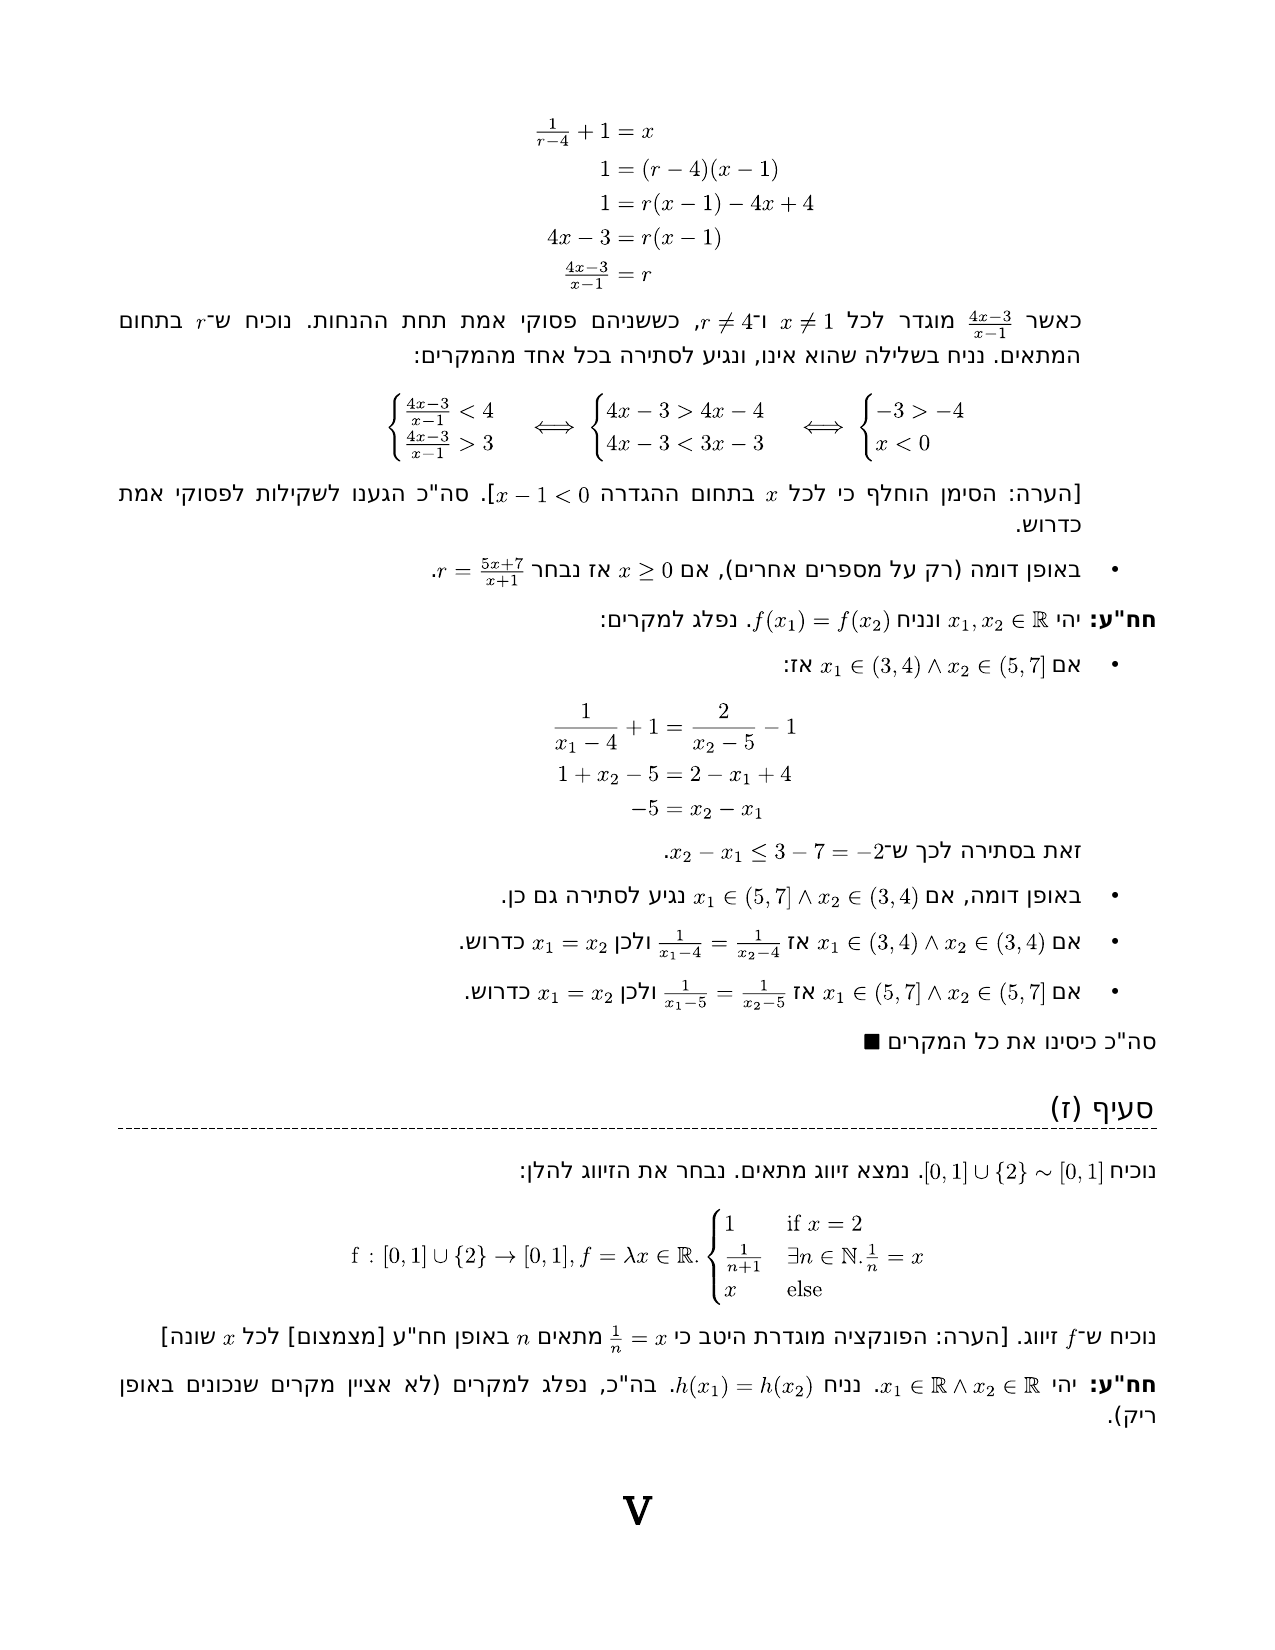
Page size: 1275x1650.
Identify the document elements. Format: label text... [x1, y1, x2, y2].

list זאת בסתירה לכך ש־. [118, 837, 1119, 864]
list כאשר מוגדר לכל ו־, כששניהם פסוקי אמת תחת ההנחות. נוכיח ש־ בתחום המתאים. נניח בשלילה שהוא אינו, ונגיע לסתירה בכל אחד מהמקרים: [118, 308, 1119, 369]
text חח"ע: יהי . נניח . בה"כ, נפלג למקרים (לא אציין מקרים שנכונים באופן ריק). [118, 1371, 1157, 1429]
text נוכיח ש־ זיווג. [הערה: הפונקציה מוגדרת היטב כי מתאים באופן חח"ע [מצמצום] לכל שונה] [118, 1323, 1157, 1353]
text נוכיח . נמצא זיווג מתאים. נבחר את הזיווג להלן: [118, 1157, 1157, 1184]
list אם אז ולכן כדרוש. [118, 928, 1119, 959]
list באופן דומה (רק על מספרים אחרים), אם אז נבחר . [118, 556, 1119, 587]
list באופן דומה, אם נגיע לסתירה גם כן. [118, 882, 1119, 909]
list [הערה: הסימן הוחלף כי לכל בתחום ההגדרה ]. סה"כ הגענו לשקילות לפסוקי אמת כדרוש. [118, 480, 1119, 537]
subtitle סעיף (ז) [118, 1088, 1157, 1128]
list אם אז ולכן כדרוש. [118, 978, 1119, 1010]
list אם אז: [118, 651, 1119, 678]
text סה"כ כיסינו את כל המקרים [118, 1028, 1157, 1055]
text חח"ע: יהי ונניח . נפלג למקרים: [118, 606, 1157, 633]
